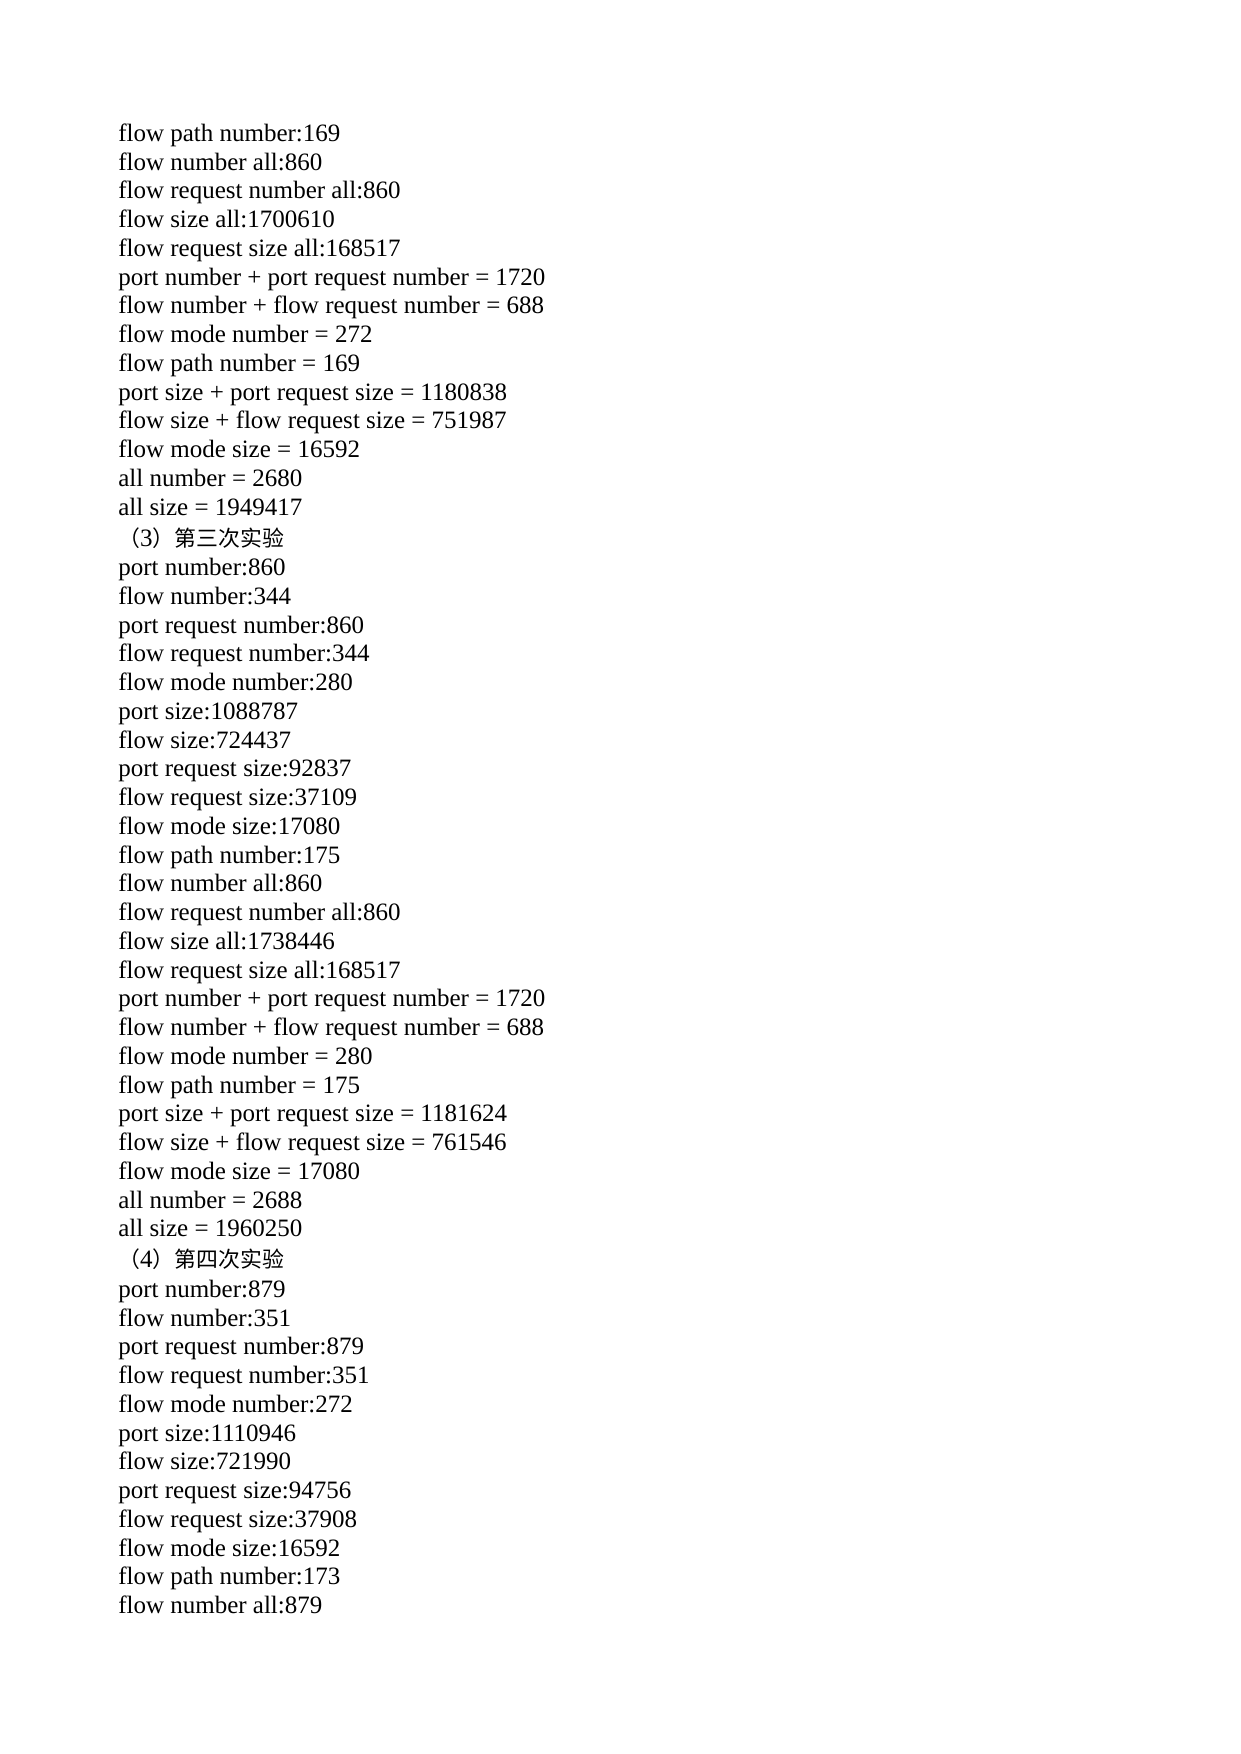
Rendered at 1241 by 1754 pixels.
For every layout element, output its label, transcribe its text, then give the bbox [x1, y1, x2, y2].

text all size = 1960250 [118, 1213, 1122, 1242]
text flow path number:175 [118, 840, 1122, 868]
text flow request size:37908 [118, 1504, 1122, 1533]
text flow mode size = 16592 [118, 434, 1122, 463]
text flow size + flow request size = 761546 [118, 1127, 1122, 1156]
text flow request number all:860 [118, 897, 1122, 926]
text all size = 1949417 [118, 492, 1122, 521]
text flow mode size:17080 [118, 811, 1122, 840]
text flow path number:173 [118, 1561, 1122, 1590]
text flow number:344 [118, 581, 1122, 610]
text flow request number all:860 [118, 176, 1122, 204]
text port request number:879 [118, 1331, 1122, 1360]
text port size:1110946 [118, 1418, 1122, 1446]
text flow mode number:280 [118, 667, 1122, 696]
text flow size + flow request size = 751987 [118, 406, 1122, 434]
text （3）第三次实验 [118, 521, 1122, 552]
text flow path number = 169 [118, 348, 1122, 377]
text port size:1088787 [118, 696, 1122, 725]
text flow path number = 175 [118, 1070, 1122, 1098]
text port number + port request number = 1720 [118, 983, 1122, 1012]
text flow mode number = 280 [118, 1041, 1122, 1070]
text port request size:92837 [118, 753, 1122, 782]
text flow number all:860 [118, 868, 1122, 897]
text port request number:860 [118, 610, 1122, 638]
text flow size all:1738446 [118, 926, 1122, 955]
text flow size all:1700610 [118, 204, 1122, 233]
text flow request number:344 [118, 638, 1122, 667]
text flow mode number:272 [118, 1389, 1122, 1418]
text flow number:351 [118, 1303, 1122, 1331]
text port number + port request number = 1720 [118, 262, 1122, 291]
text flow path number:169 [118, 118, 1122, 147]
text flow mode number = 272 [118, 319, 1122, 348]
text all number = 2688 [118, 1185, 1122, 1213]
text flow request size all:168517 [118, 955, 1122, 983]
text port size + port request size = 1181624 [118, 1098, 1122, 1127]
text flow number all:860 [118, 147, 1122, 176]
text （4）第四次实验 [118, 1242, 1122, 1274]
text port request size:94756 [118, 1475, 1122, 1504]
text flow request size all:168517 [118, 233, 1122, 262]
text flow size:721990 [118, 1446, 1122, 1475]
text flow size:724437 [118, 725, 1122, 753]
text port number:879 [118, 1274, 1122, 1303]
text flow number all:879 [118, 1590, 1122, 1619]
text all number = 2680 [118, 463, 1122, 492]
text flow mode size:16592 [118, 1533, 1122, 1561]
text flow number + flow request number = 688 [118, 291, 1122, 319]
text flow number + flow request number = 688 [118, 1012, 1122, 1041]
text flow mode size = 17080 [118, 1156, 1122, 1185]
text flow request number:351 [118, 1360, 1122, 1389]
text port size + port request size = 1180838 [118, 377, 1122, 406]
text port number:860 [118, 552, 1122, 581]
text flow request size:37109 [118, 782, 1122, 811]
